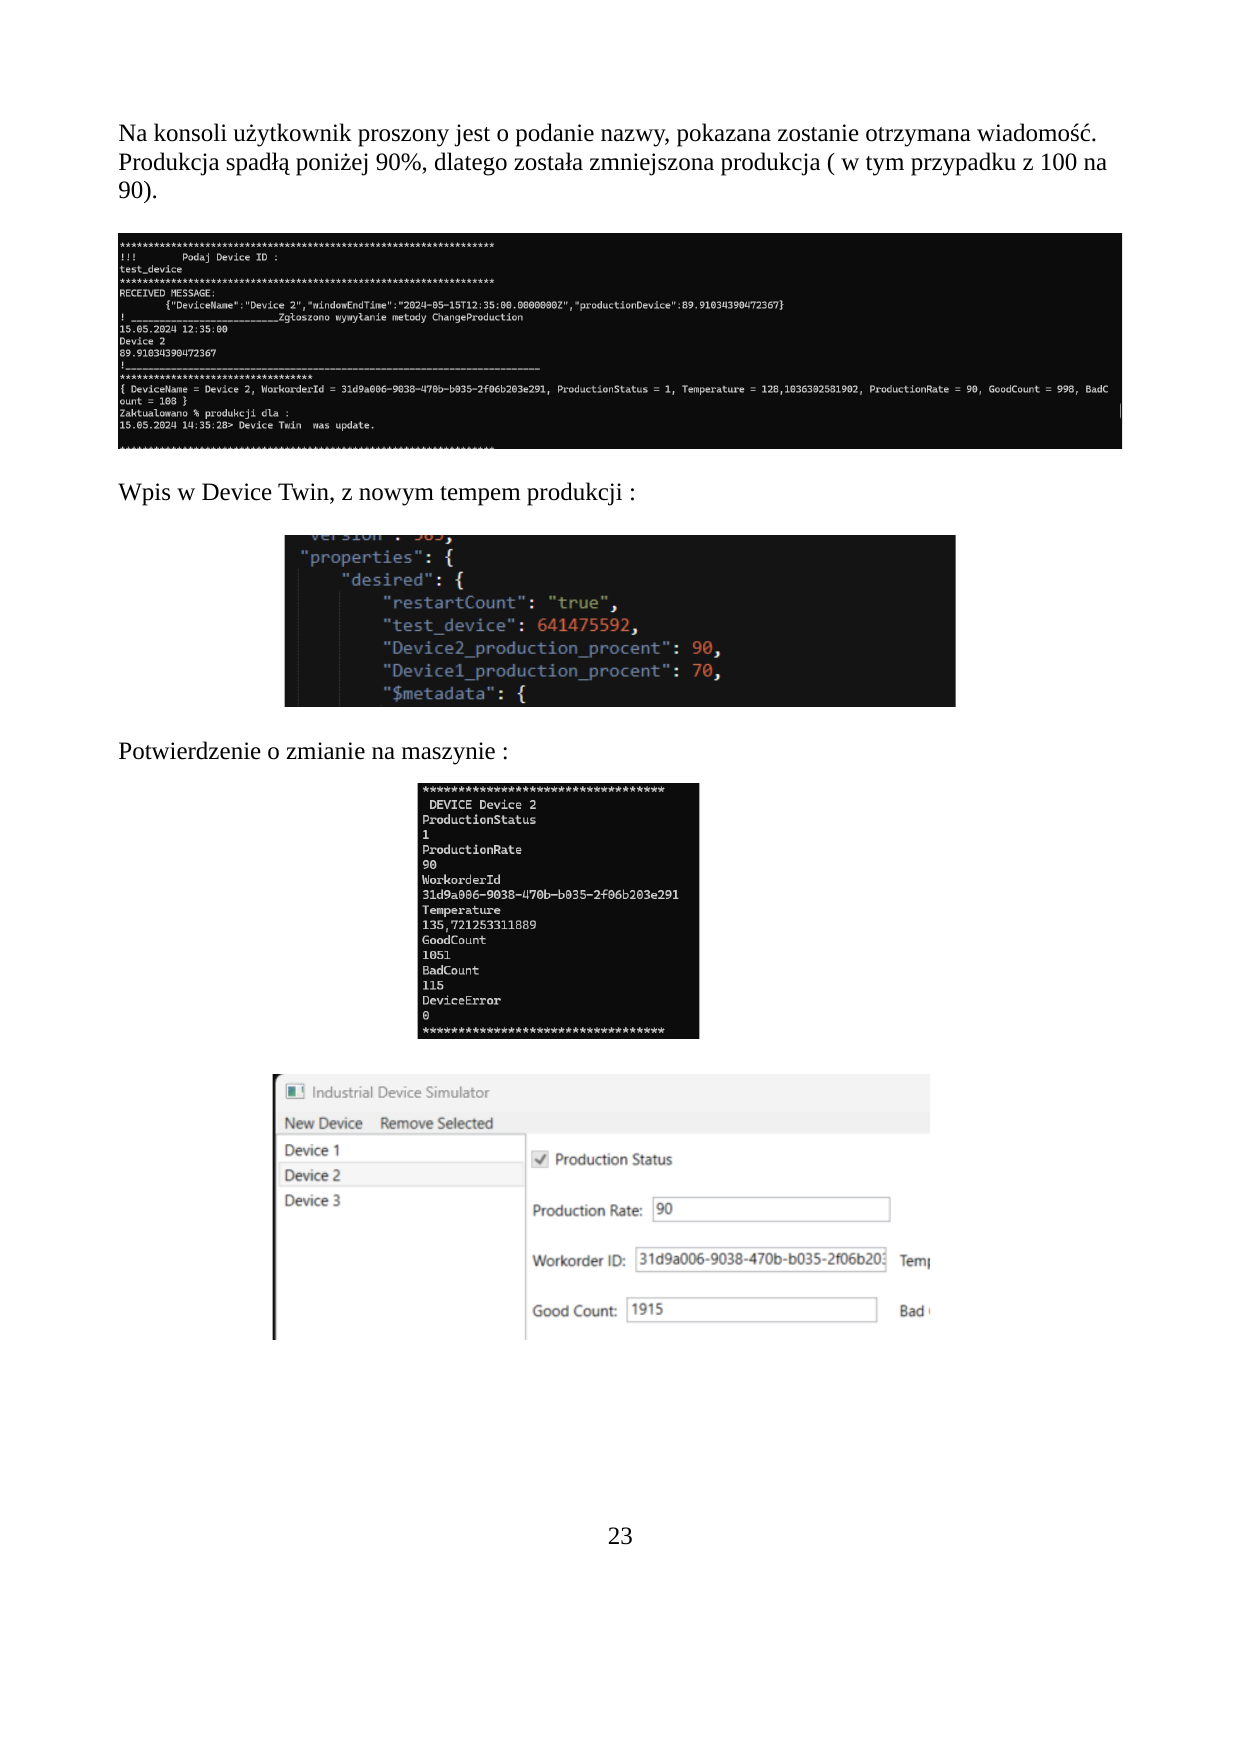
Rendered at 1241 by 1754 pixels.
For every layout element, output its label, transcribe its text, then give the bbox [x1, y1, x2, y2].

picture [284, 535, 956, 707]
picture [272, 1074, 930, 1340]
picture [417, 783, 700, 1039]
text Na konsoli użytkownik proszony jest o podanie nazwy, pokazana zostanie otrzymana wiadomość. Produkcja spadłą poniżej 90%, dlatego została zmniejszona produkcja ( w tym przypadku z 100 na 90). [118, 118, 1122, 204]
text Potwierdzenie o zmianie na maszynie : [118, 736, 1122, 765]
picture [118, 233, 1123, 449]
text Wpis w Device Twin, z nowym tempem produkcji : [118, 477, 1122, 506]
